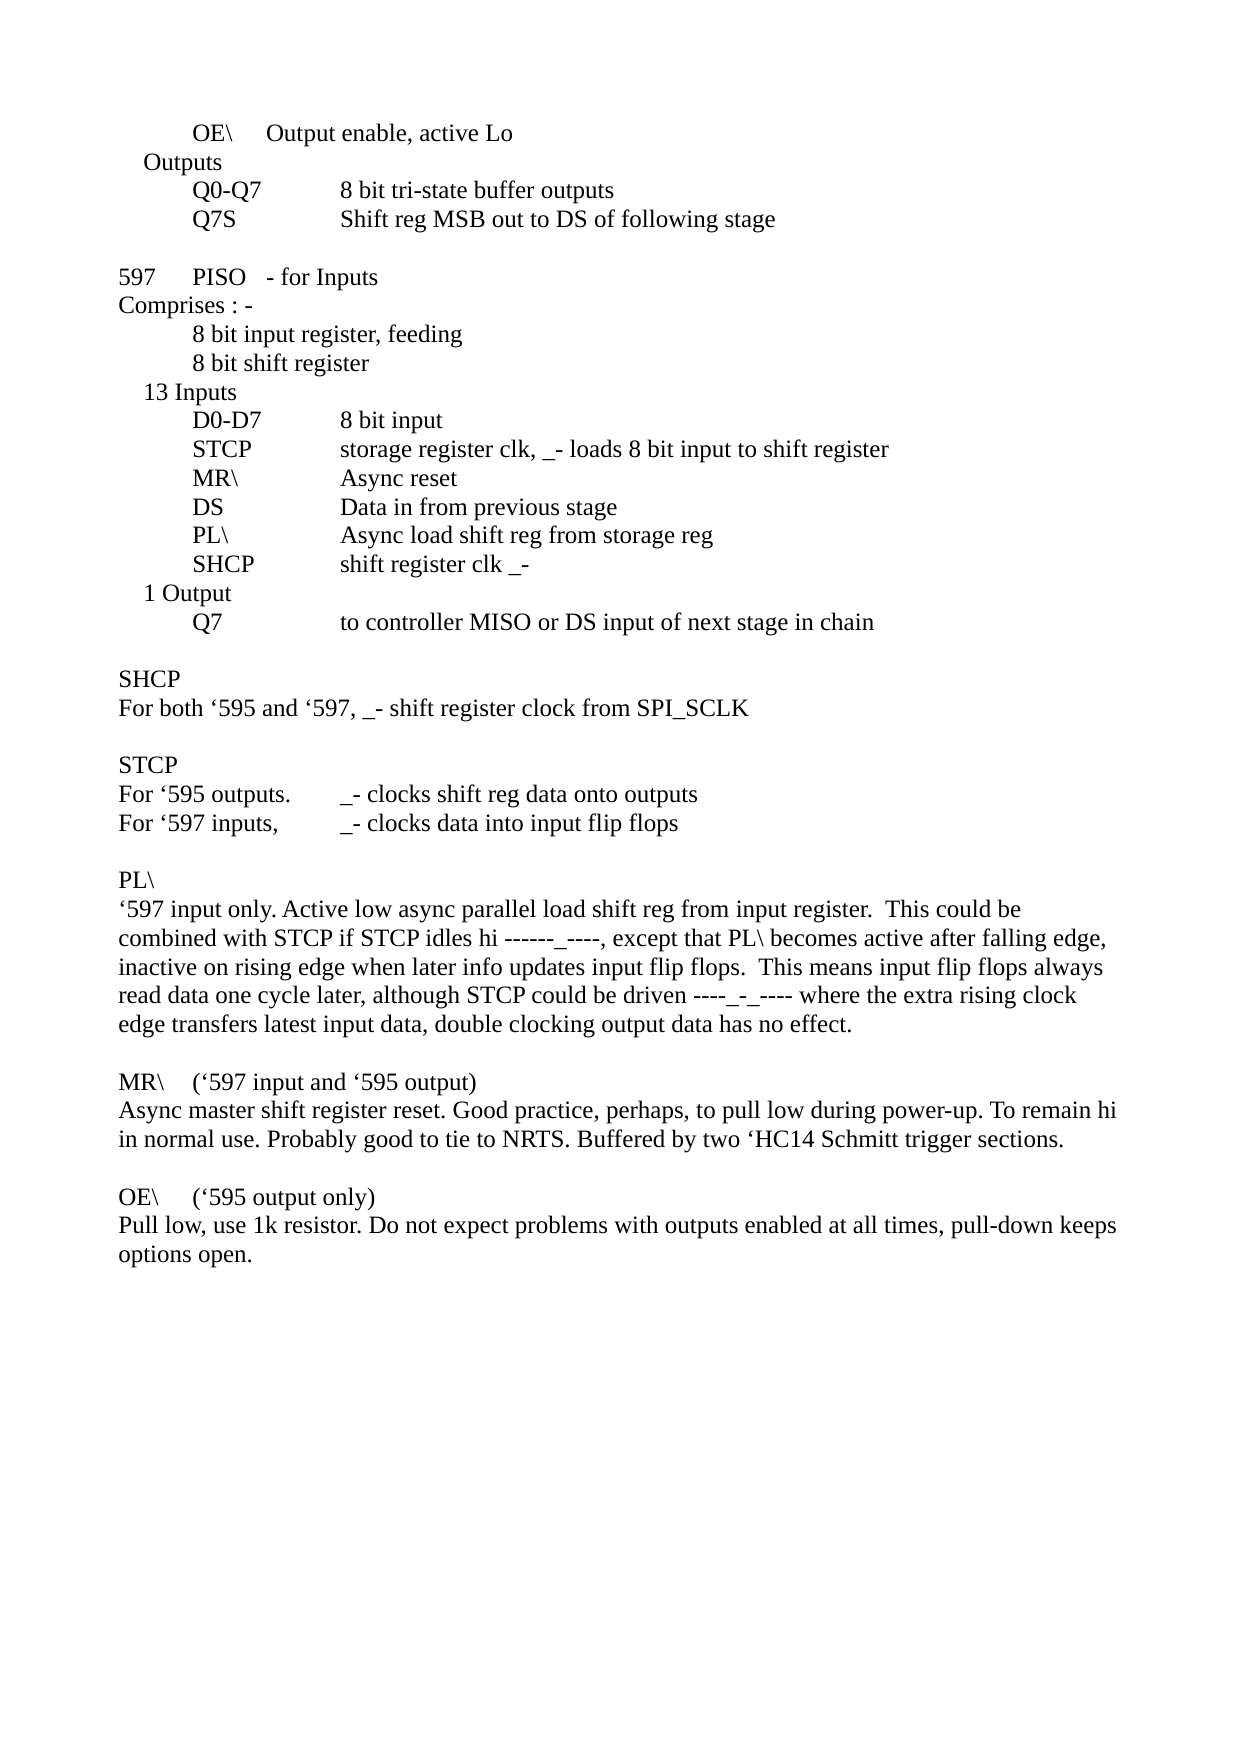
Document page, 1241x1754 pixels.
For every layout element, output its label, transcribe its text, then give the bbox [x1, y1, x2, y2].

text Outputs [118, 147, 1122, 176]
text For both ‘595 and ‘597, _- shift register clock from SPI_SCLK [118, 693, 1122, 722]
text 8 bit shift register [118, 348, 1122, 377]
text 1 Output [118, 578, 1122, 607]
text Q7S Shift reg MSB out to DS of following stage [118, 204, 1122, 233]
text MR\ Async reset [118, 463, 1122, 492]
text STCP storage register clk, _- loads 8 bit input to shift register [118, 434, 1122, 463]
text STCP [118, 751, 1122, 779]
text OE\ (‘595 output only) [118, 1182, 1122, 1211]
text Q7 to controller MISO or DS input of next stage in chain [118, 607, 1122, 636]
text ‘597 input only. Active low async parallel load shift reg from input register. This could be combined with STCP if STCP idles hi ------_----, except that PL\ becomes active after falling edge, inactive on rising edge when later info updates input flip flops. This means input flip flops always read data one cycle later, although STCP could be driven ----_-_---- where the extra rising clock edge transfers latest input data, double clocking output data has no effect. [118, 894, 1122, 1038]
text 8 bit input register, feeding [118, 319, 1122, 348]
text Async master shift register reset. Good practice, perhaps, to pull low during power-up. To remain hi in normal use. Probably good to tie to NRTS. Buffered by two ‘HC14 Schmitt trigger sections. [118, 1096, 1122, 1153]
text For ‘595 outputs. _- clocks shift reg data onto outputs [118, 779, 1122, 808]
text PL\ [118, 866, 1122, 894]
text Pull low, use 1k resistor. Do not expect problems with outputs enabled at all times, pull-down keeps options open. [118, 1211, 1122, 1268]
text PL\ Async load shift reg from storage reg [118, 521, 1122, 549]
text SHCP shift register clk _- [118, 549, 1122, 578]
text OE\ Output enable, active Lo [118, 118, 1122, 147]
text DS Data in from previous stage [118, 492, 1122, 521]
text Comprises : - [118, 291, 1122, 319]
text Q0-Q7 8 bit tri-state buffer outputs [118, 176, 1122, 204]
text 13 Inputs [118, 377, 1122, 406]
text D0-D7 8 bit input [118, 406, 1122, 434]
text SHCP [118, 664, 1122, 693]
text 597 PISO - for Inputs [118, 262, 1122, 291]
text For ‘597 inputs, _- clocks data into input flip flops [118, 808, 1122, 837]
text MR\ (‘597 input and ‘595 output) [118, 1067, 1122, 1096]
